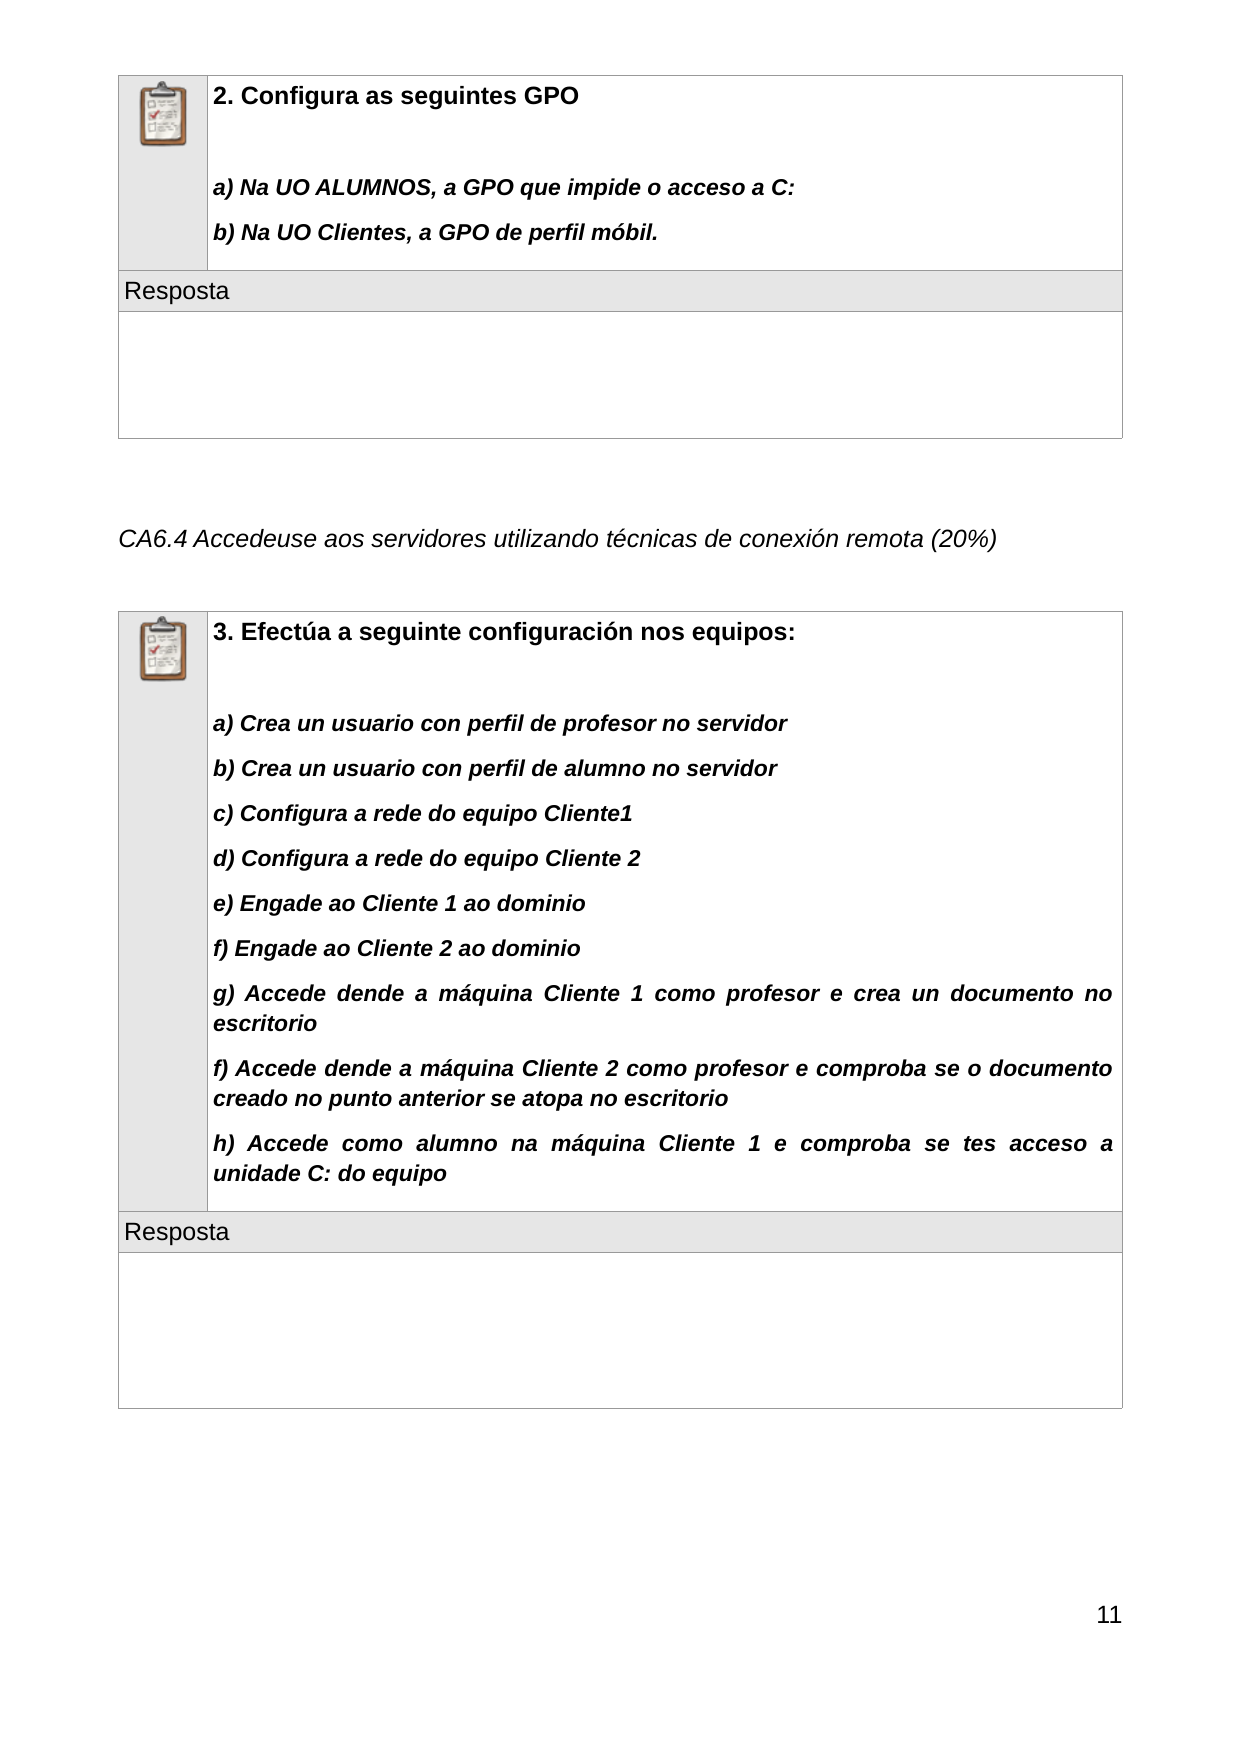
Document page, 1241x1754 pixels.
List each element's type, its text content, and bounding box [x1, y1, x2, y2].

table_header [119, 612, 207, 1211]
table_header 2. Configura as seguintes GPO a) Na UO ALUMNOS, a GPO que impide o acceso a C: b) Na UO Clientes, a GPO de perfil móbil. [208, 76, 1122, 270]
table_cell [119, 1253, 1122, 1407]
text CA6.4 Accedeuse aos servidores utilizando técnicas de conexión remota (20%) [118, 524, 1122, 553]
table_cell Resposta [119, 1212, 1122, 1252]
table_cell [119, 312, 1122, 437]
table_cell Resposta [119, 271, 1122, 311]
table_header 3. Efectúa a seguinte configuración nos equipos: a) Crea un usuario con perfil de profesor no servidor b) Crea un usuario con perfil de alumno no servidor c) Configura a rede do equipo Cliente1 d) Configura a rede do equipo Cliente 2 e) Engade ao Cliente 1 ao dominio f) Engade ao Cliente 2 ao dominio g) Accede dende a máquina Cliente 1 como profesor e crea un documento no escritorio f) Accede dende a máquina Cliente 2 como profesor e comproba se o documento creado no punto anterior se atopa no escritorio h) Accede como alumno na máquina Cliente 1 e comproba se tes acceso a unidade C: do equipo [208, 612, 1122, 1211]
table_header [119, 76, 207, 270]
